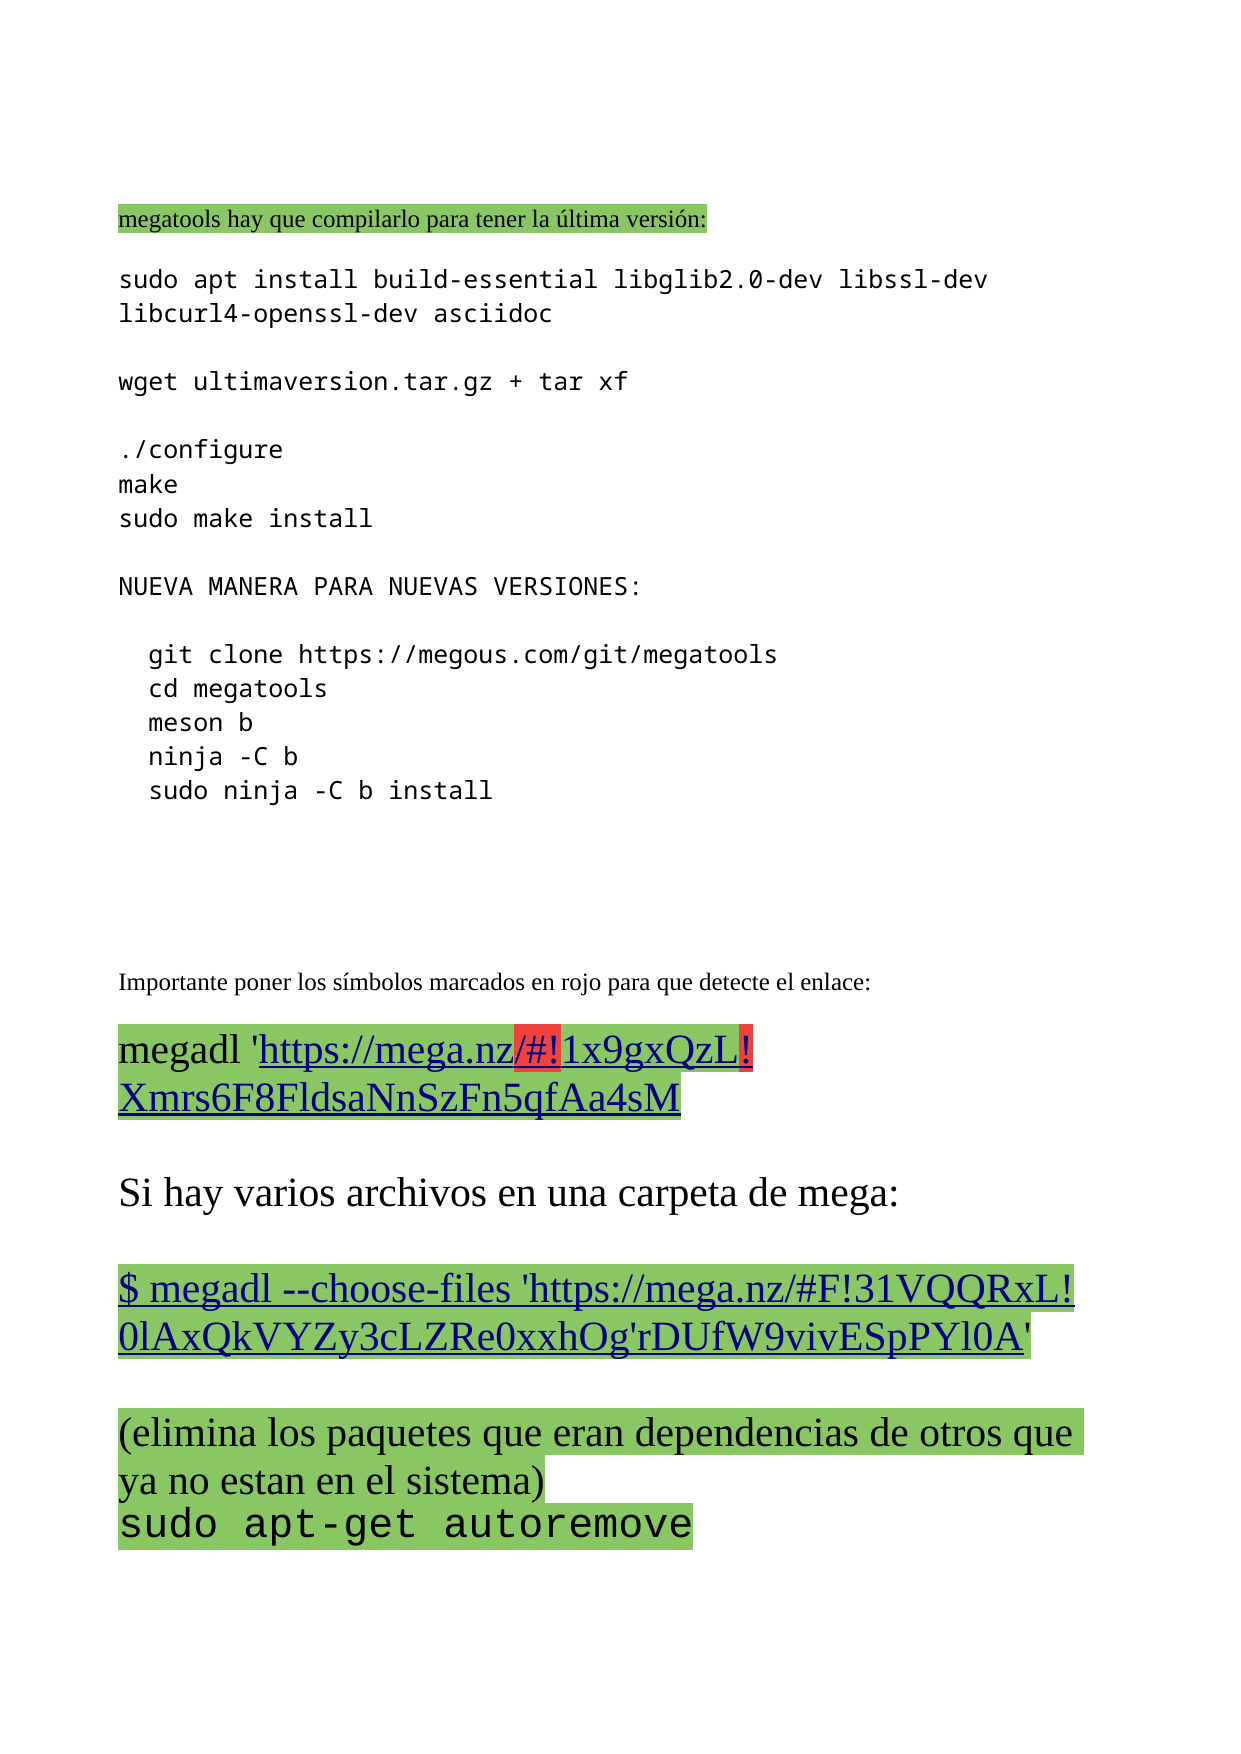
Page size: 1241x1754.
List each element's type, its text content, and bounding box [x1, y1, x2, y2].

text wget ultimaversion.tar.gz + tar xf [118, 364, 1122, 398]
text megatools hay que compilarlo para tener la última versión: [118, 204, 1122, 233]
text cd megatools [118, 671, 1122, 705]
text sudo ninja -C b install [118, 773, 1122, 807]
text sudo apt-get autoremove [118, 1503, 1122, 1550]
text Importante poner los símbolos marcados en rojo para que detecte el enlace: [118, 967, 1122, 995]
text make [118, 466, 1122, 500]
text megadl 'https://mega.nz/#!1x9gxQzL!Xmrs6F8FldsaNnSzFn5qfAa4sM [118, 1024, 1122, 1120]
text meson b [118, 705, 1122, 739]
text Si hay varios archivos en una carpeta de mega: [118, 1168, 1122, 1216]
text ./configure [118, 432, 1122, 466]
text NUEVA MANERA PARA NUEVAS VERSIONES: [118, 568, 1122, 602]
text sudo make install [118, 500, 1122, 534]
text ninja -C b [118, 739, 1122, 773]
text git clone https://megous.com/git/megatools [118, 637, 1122, 671]
text (elimina los paquetes que eran dependencias de otros que ya no estan en el sistema) [118, 1407, 1122, 1503]
text sudo apt install build-essential libglib2.0-dev libssl-dev libcurl4-openssl-dev asciidoc [118, 262, 1122, 330]
text $ megadl --choose-files 'https://mega.nz/#F!31VQQRxL!0lAxQkVYZy3cLZRe0xxhOg'rDUfW9vivESpPYl0A' [118, 1264, 1122, 1359]
